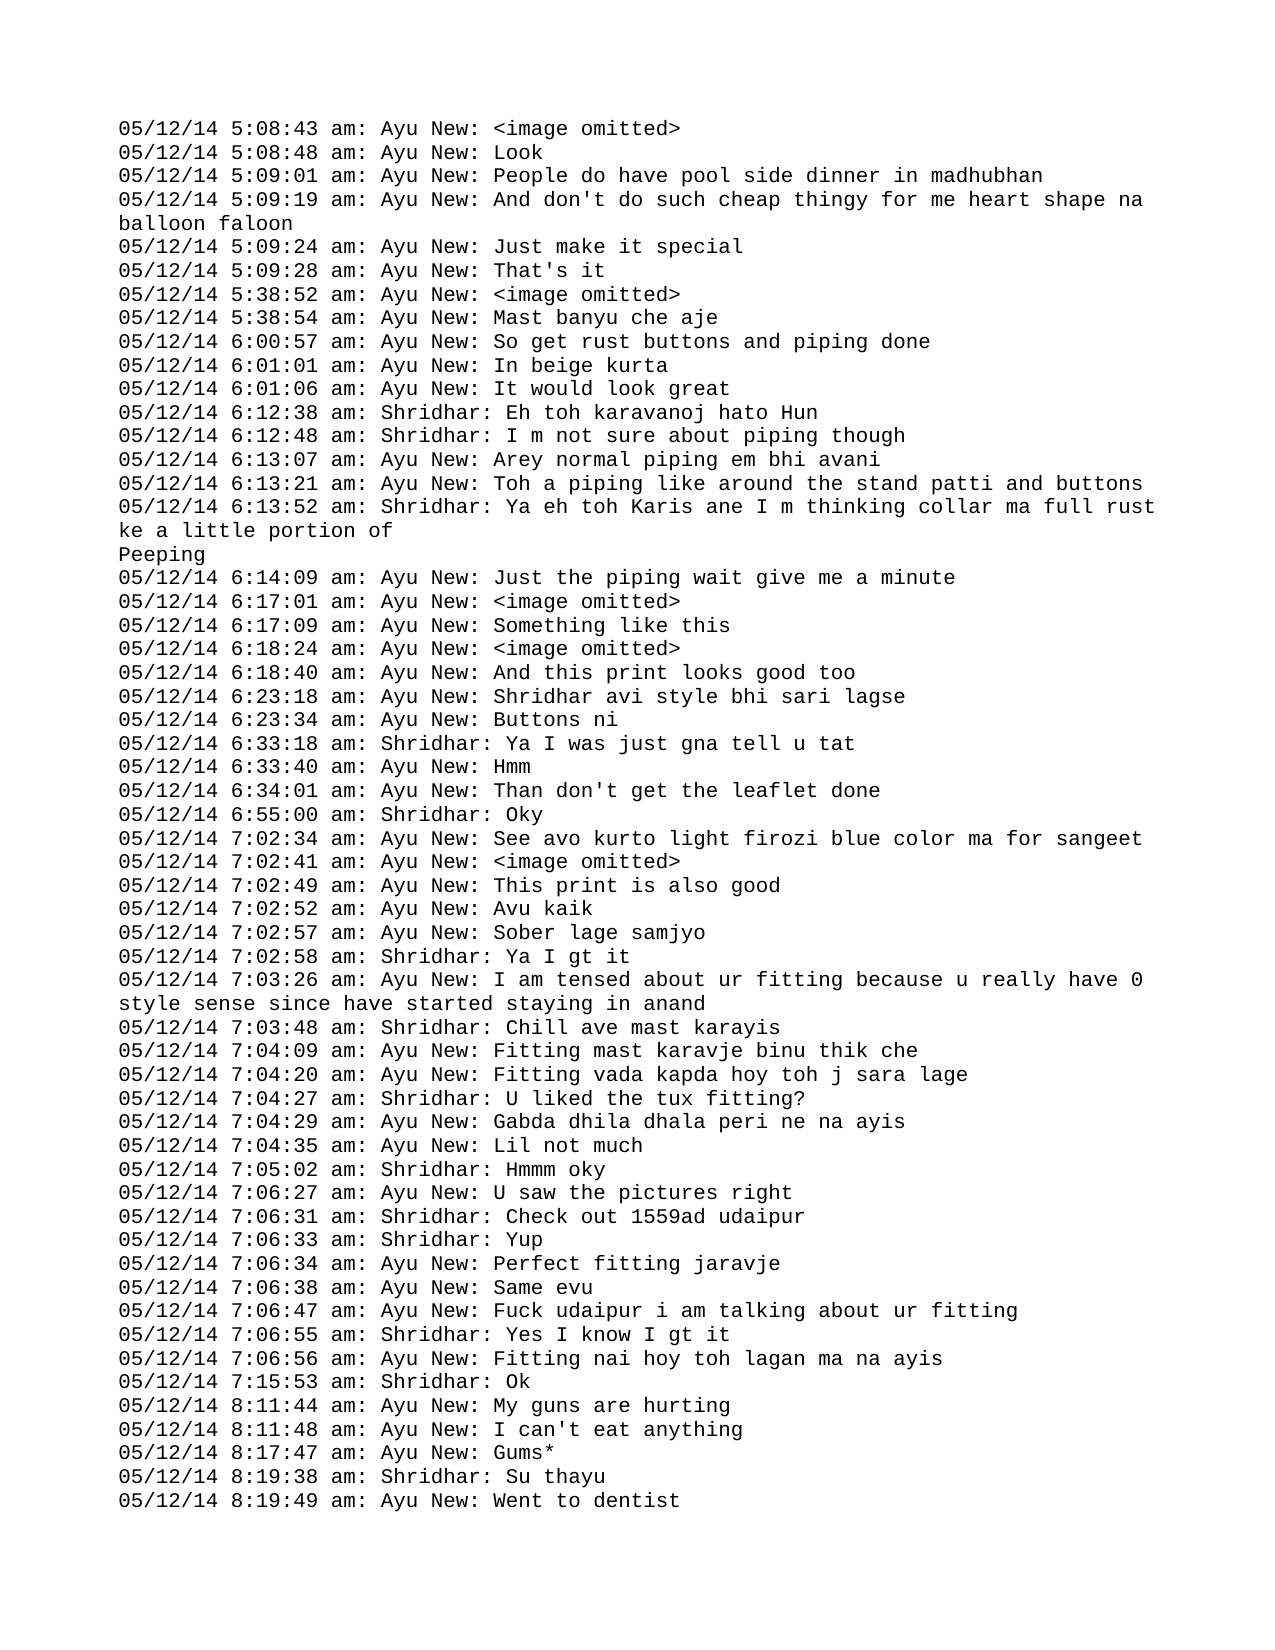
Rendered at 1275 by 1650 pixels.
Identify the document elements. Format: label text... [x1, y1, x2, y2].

text 05/12/14 6:33:40 am: Ayu New: Hmm [118, 757, 1157, 780]
text 05/12/14 6:12:38 am: Shridhar: Eh toh karavanoj hato Hun [118, 402, 1157, 426]
text 05/12/14 7:02:34 am: Ayu New: See avo kurto light firozi blue color ma for sangeet [118, 827, 1157, 851]
text 05/12/14 7:02:52 am: Ayu New: Avu kaik [118, 898, 1157, 922]
text 05/12/14 5:38:54 am: Ayu New: Mast banyu che aje [118, 307, 1157, 331]
text 05/12/14 6:12:48 am: Shridhar: I m not sure about piping though [118, 426, 1157, 449]
text 05/12/14 7:05:02 am: Shridhar: Hmmm oky [118, 1158, 1157, 1182]
text 05/12/14 6:13:52 am: Shridhar: Ya eh toh Karis ane I m thinking collar ma full rust ke a little portion of [118, 496, 1157, 544]
text 05/12/14 7:06:27 am: Ayu New: U saw the pictures right [118, 1182, 1157, 1206]
text 05/12/14 7:15:53 am: Shridhar: Ok [118, 1371, 1157, 1395]
text 05/12/14 6:14:09 am: Ayu New: Just the piping wait give me a minute [118, 567, 1157, 591]
text 05/12/14 7:06:31 am: Shridhar: Check out 1559ad udaipur [118, 1206, 1157, 1229]
text 05/12/14 8:17:47 am: Ayu New: Gums* [118, 1442, 1157, 1466]
text 05/12/14 6:01:01 am: Ayu New: In beige kurta [118, 354, 1157, 378]
text 05/12/14 6:23:34 am: Ayu New: Buttons ni [118, 709, 1157, 733]
text 05/12/14 7:06:55 am: Shridhar: Yes I know I gt it [118, 1324, 1157, 1348]
text 05/12/14 6:00:57 am: Ayu New: So get rust buttons and piping done [118, 331, 1157, 354]
text 05/12/14 7:02:57 am: Ayu New: Sober lage samjyo [118, 922, 1157, 946]
text 05/12/14 7:06:38 am: Ayu New: Same evu [118, 1277, 1157, 1300]
text 05/12/14 7:06:33 am: Shridhar: Yup [118, 1229, 1157, 1253]
text 05/12/14 7:04:27 am: Shridhar: U liked the tux fitting? [118, 1088, 1157, 1111]
text 05/12/14 7:03:26 am: Ayu New: I am tensed about ur fitting because u really have 0 style sense since have started staying in anand [118, 969, 1157, 1017]
text 05/12/14 7:04:20 am: Ayu New: Fitting vada kapda hoy toh j sara lage [118, 1064, 1157, 1088]
text 05/12/14 7:04:29 am: Ayu New: Gabda dhila dhala peri ne na ayis [118, 1111, 1157, 1135]
text 05/12/14 5:09:24 am: Ayu New: Just make it special [118, 236, 1157, 260]
text 05/12/14 8:11:48 am: Ayu New: I can't eat anything [118, 1419, 1157, 1442]
text 05/12/14 8:19:49 am: Ayu New: Went to dentist [118, 1489, 1157, 1513]
text 05/12/14 6:01:06 am: Ayu New: It would look great [118, 378, 1157, 402]
text 05/12/14 8:11:44 am: Ayu New: My guns are hurting [118, 1395, 1157, 1419]
text 05/12/14 6:13:07 am: Ayu New: Arey normal piping em bhi avani [118, 449, 1157, 473]
text 05/12/14 7:06:34 am: Ayu New: Perfect fitting jaravje [118, 1253, 1157, 1277]
text 05/12/14 5:09:19 am: Ayu New: And don't do such cheap thingy for me heart shape na balloon faloon [118, 189, 1157, 236]
text 05/12/14 7:04:35 am: Ayu New: Lil not much [118, 1135, 1157, 1158]
text 05/12/14 7:02:58 am: Shridhar: Ya I gt it [118, 946, 1157, 969]
text 05/12/14 7:02:49 am: Ayu New: This print is also good [118, 875, 1157, 898]
text 05/12/14 6:18:24 am: Ayu New: <image omitted> [118, 638, 1157, 662]
text 05/12/14 6:33:18 am: Shridhar: Ya I was just gna tell u tat [118, 733, 1157, 757]
text 05/12/14 6:17:09 am: Ayu New: Something like this [118, 615, 1157, 638]
text 05/12/14 6:17:01 am: Ayu New: <image omitted> [118, 591, 1157, 615]
text 05/12/14 6:23:18 am: Ayu New: Shridhar avi style bhi sari lagse [118, 686, 1157, 709]
text 05/12/14 5:08:43 am: Ayu New: <image omitted> [118, 118, 1157, 142]
text 05/12/14 7:04:09 am: Ayu New: Fitting mast karavje binu thik che [118, 1040, 1157, 1064]
text 05/12/14 7:06:47 am: Ayu New: Fuck udaipur i am talking about ur fitting [118, 1300, 1157, 1324]
text 05/12/14 5:08:48 am: Ayu New: Look [118, 142, 1157, 165]
text 05/12/14 7:03:48 am: Shridhar: Chill ave mast karayis [118, 1017, 1157, 1040]
text 05/12/14 8:19:38 am: Shridhar: Su thayu [118, 1466, 1157, 1489]
text Peeping [118, 544, 1157, 567]
text 05/12/14 7:02:41 am: Ayu New: <image omitted> [118, 851, 1157, 875]
text 05/12/14 7:06:56 am: Ayu New: Fitting nai hoy toh lagan ma na ayis [118, 1348, 1157, 1371]
text 05/12/14 6:34:01 am: Ayu New: Than don't get the leaflet done [118, 780, 1157, 804]
text 05/12/14 6:18:40 am: Ayu New: And this print looks good too [118, 662, 1157, 686]
text 05/12/14 5:09:01 am: Ayu New: People do have pool side dinner in madhubhan [118, 165, 1157, 189]
text 05/12/14 5:09:28 am: Ayu New: That's it [118, 260, 1157, 284]
text 05/12/14 6:55:00 am: Shridhar: Oky [118, 804, 1157, 827]
text 05/12/14 5:38:52 am: Ayu New: <image omitted> [118, 284, 1157, 307]
text 05/12/14 6:13:21 am: Ayu New: Toh a piping like around the stand patti and buttons [118, 473, 1157, 496]
